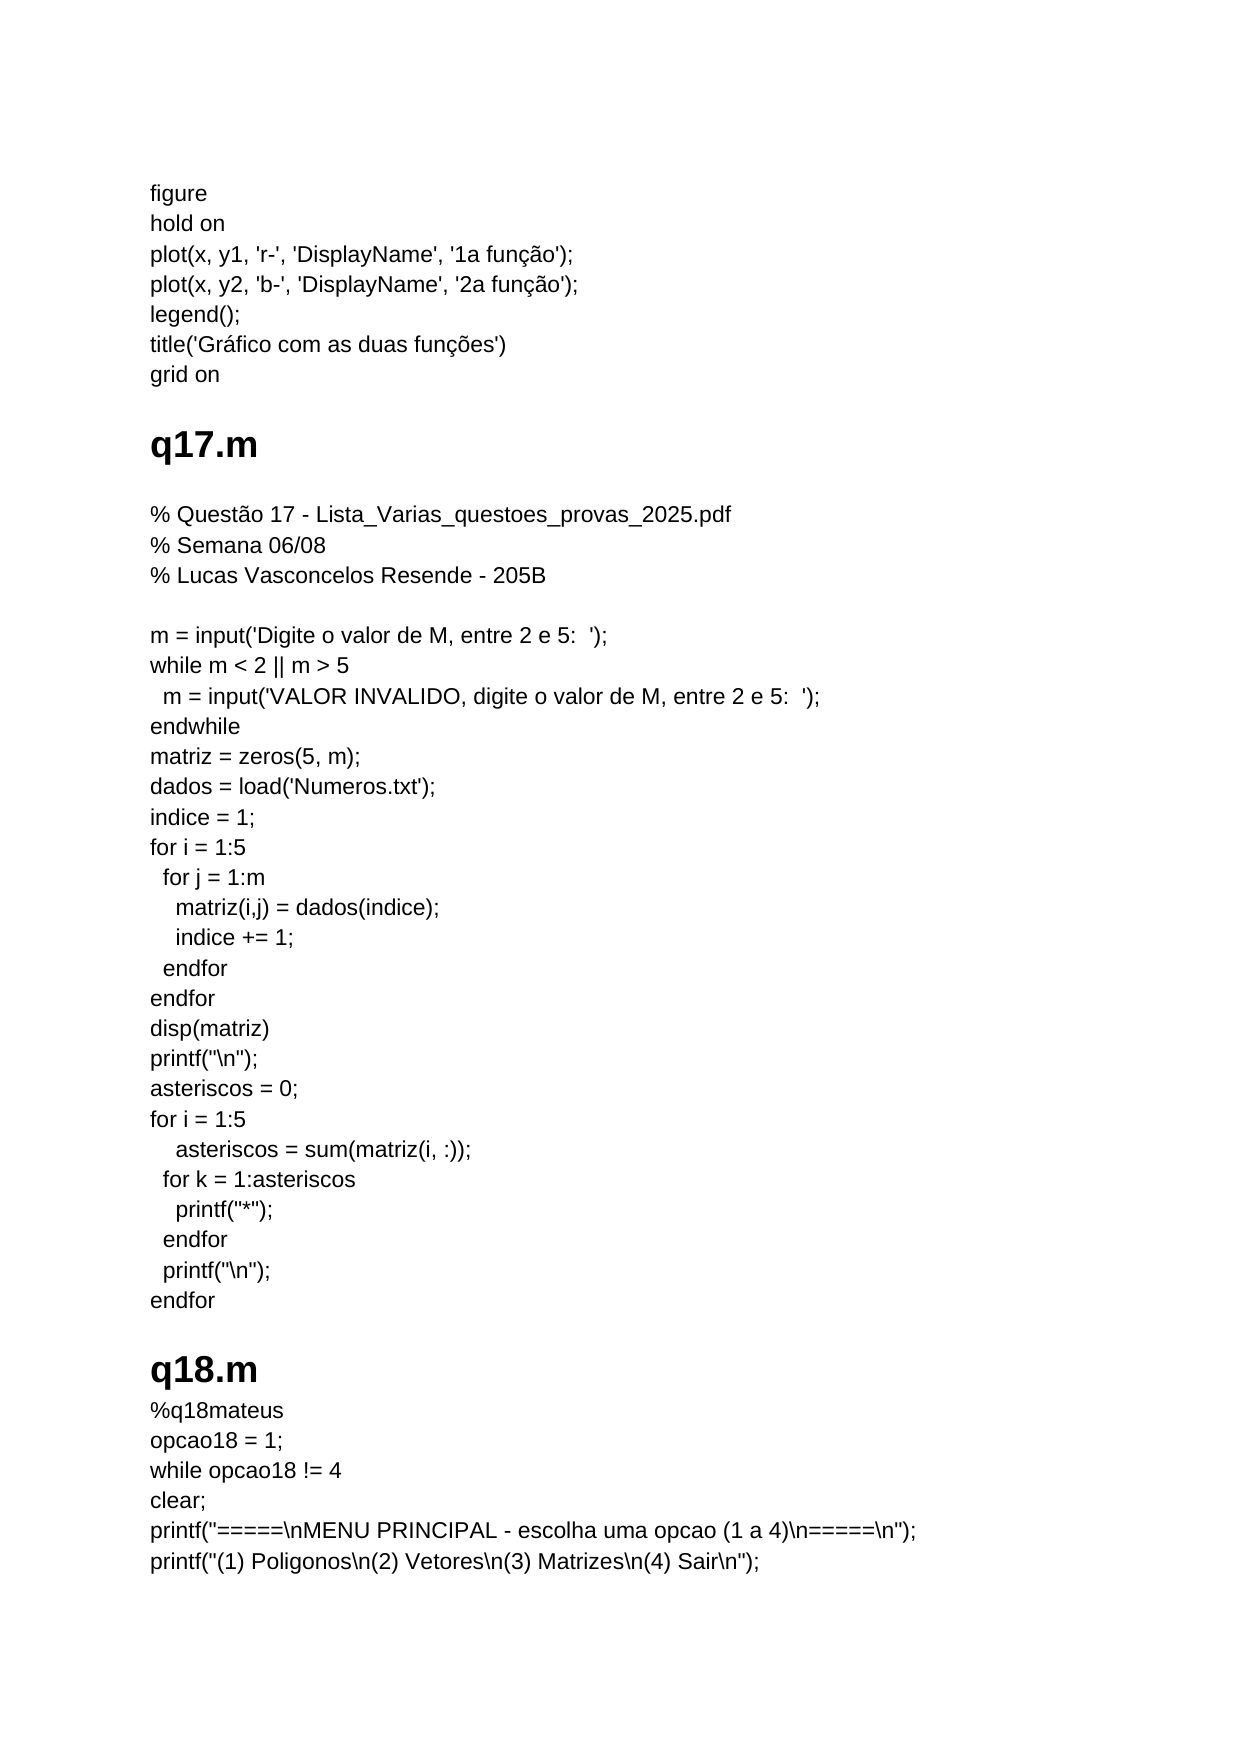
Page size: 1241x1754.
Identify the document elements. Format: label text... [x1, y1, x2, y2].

text % Semana 06/08 [150, 532, 1090, 558]
text m = input('VALOR INVALIDO, digite o valor de M, entre 2 e 5: '); [150, 683, 1090, 709]
text while m < 2 || m > 5 [150, 652, 1090, 679]
text asteriscos = sum(matriz(i, :)); [150, 1136, 1090, 1162]
text figure [150, 180, 1090, 207]
text printf("(1) Poligonos\n(2) Vetores\n(3) Matrizes\n(4) Sair\n"); [150, 1548, 1090, 1574]
text m = input('Digite o valor de M, entre 2 e 5: '); [150, 622, 1090, 649]
text grid on [150, 361, 1090, 388]
text indice = 1; [150, 803, 1090, 830]
text endwhile [150, 713, 1090, 739]
text endfor [150, 954, 1090, 981]
text %q18mateus [150, 1397, 1090, 1423]
text dados = load('Numeros.txt'); [150, 773, 1090, 800]
text for i = 1:5 [150, 1106, 1090, 1132]
text legend(); [150, 301, 1090, 327]
text endfor [150, 1287, 1090, 1313]
text title('Gráfico com as duas funções') [150, 331, 1090, 358]
text endfor [150, 985, 1090, 1011]
text asteriscos = 0; [150, 1075, 1090, 1102]
text printf("\n"); [150, 1045, 1090, 1072]
text disp(matriz) [150, 1015, 1090, 1041]
text printf("*"); [150, 1196, 1090, 1223]
text endfor [150, 1226, 1090, 1253]
text % Questão 17 - Lista_Varias_questoes_provas_2025.pdf [150, 501, 1090, 528]
text printf("=====\nMENU PRINCIPAL - escolha uma opcao (1 a 4)\n=====\n"); [150, 1517, 1090, 1544]
text plot(x, y1, 'r-', 'DisplayName', '1a função'); [150, 241, 1090, 267]
text clear; [150, 1487, 1090, 1514]
text indice += 1; [150, 924, 1090, 951]
text for k = 1:asteriscos [150, 1166, 1090, 1192]
text for j = 1:m [150, 864, 1090, 890]
text plot(x, y2, 'b-', 'DisplayName', '2a função'); [150, 271, 1090, 297]
title q18.m [150, 1347, 1090, 1390]
text opcao18 = 1; [150, 1427, 1090, 1453]
text matriz = zeros(5, m); [150, 743, 1090, 769]
title q17.m [150, 422, 1090, 465]
text printf("\n"); [150, 1257, 1090, 1283]
text % Lucas Vasconcelos Resende - 205B [150, 562, 1090, 588]
text matriz(i,j) = dados(indice); [150, 894, 1090, 921]
text hold on [150, 210, 1090, 237]
text while opcao18 != 4 [150, 1457, 1090, 1483]
text for i = 1:5 [150, 834, 1090, 860]
